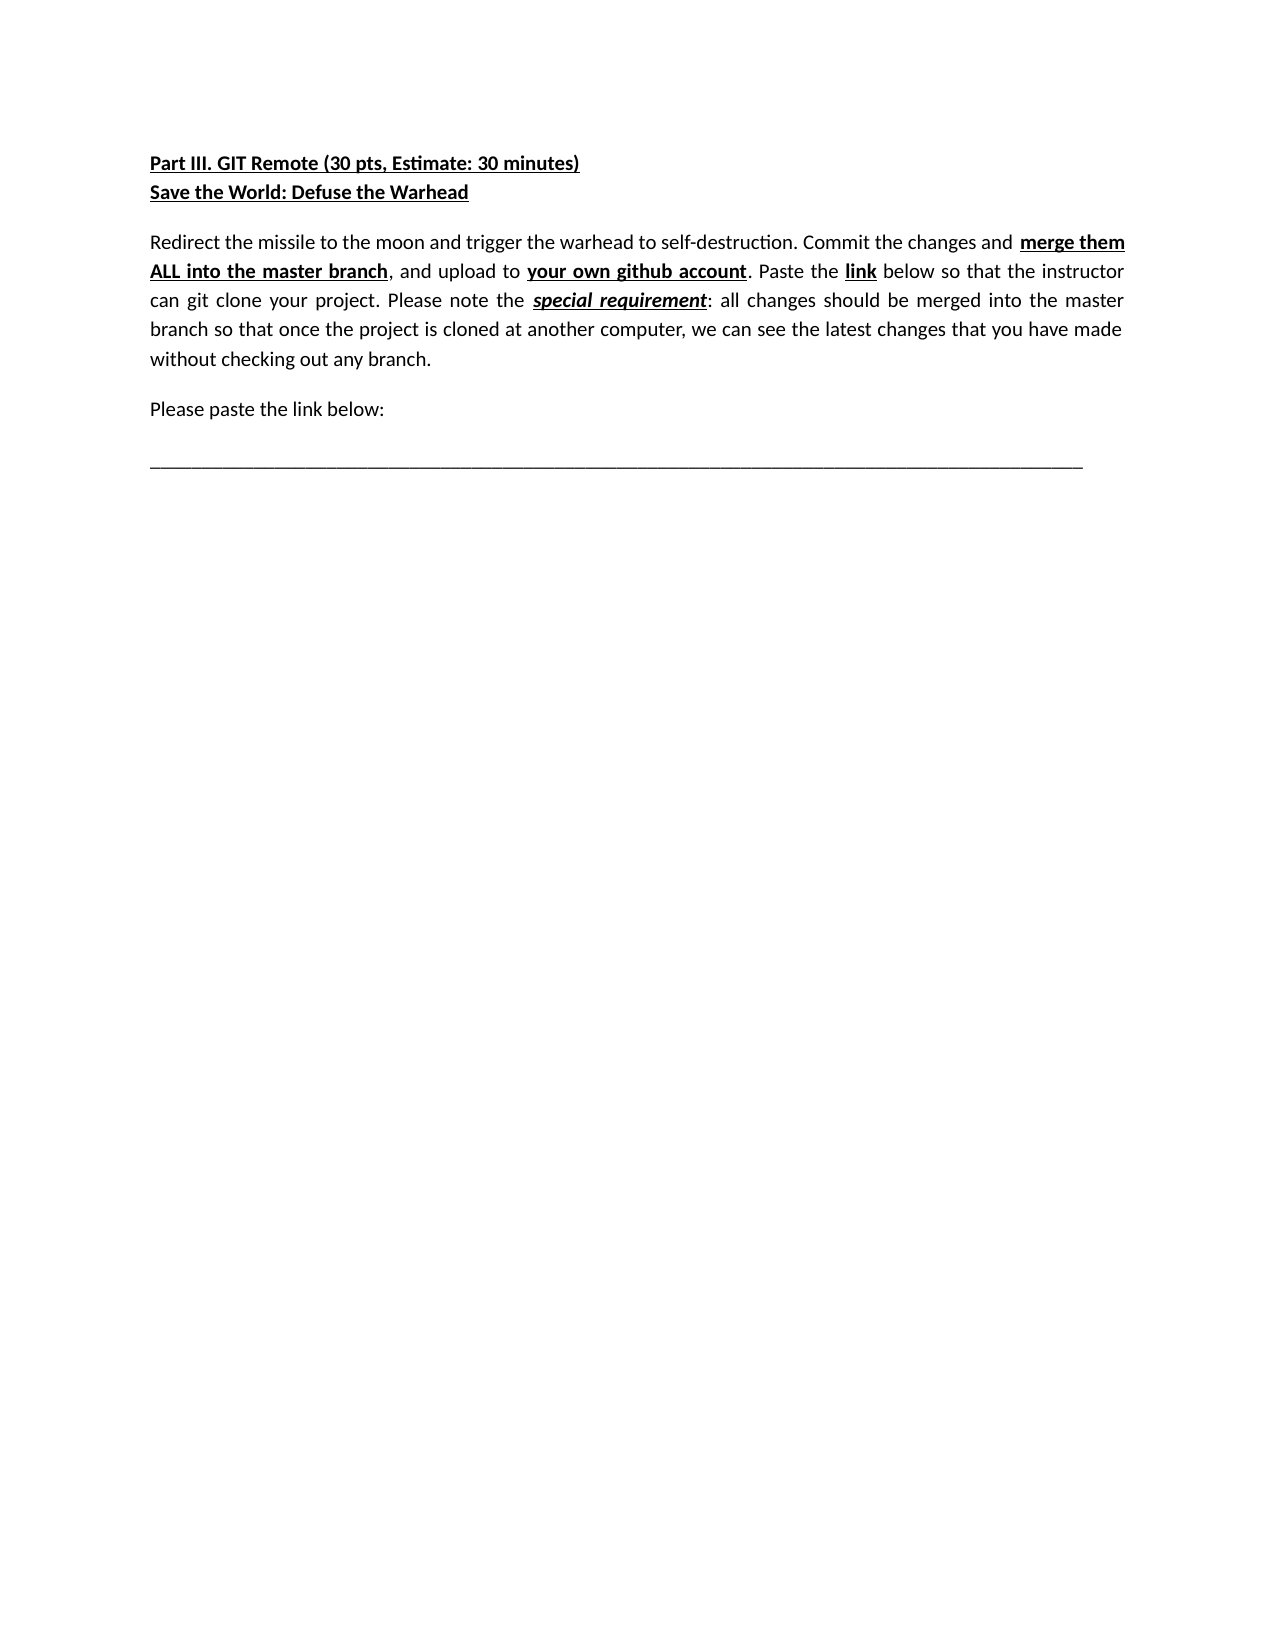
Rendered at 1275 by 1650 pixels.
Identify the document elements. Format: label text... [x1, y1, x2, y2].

text Please paste the link below: [150, 396, 1125, 421]
text __________________________________________________________________________________________ [150, 446, 1125, 471]
text Part III. GIT Remote (30 pts, Estimate: 30 minutes) Save the World: Defuse the Warhead [150, 150, 1125, 204]
text Redirect the missile to the moon and trigger the warhead to self-destruction. Commit the changes and merge them ALL into the master branch, and upload to your own github account. Paste the link below so that the instructor can git clone your project. Please note the special requirement: all changes should be merged into the master branch so that once the project is cloned at another computer, we can see the latest changes that you have made without checking out any branch. [150, 229, 1125, 371]
